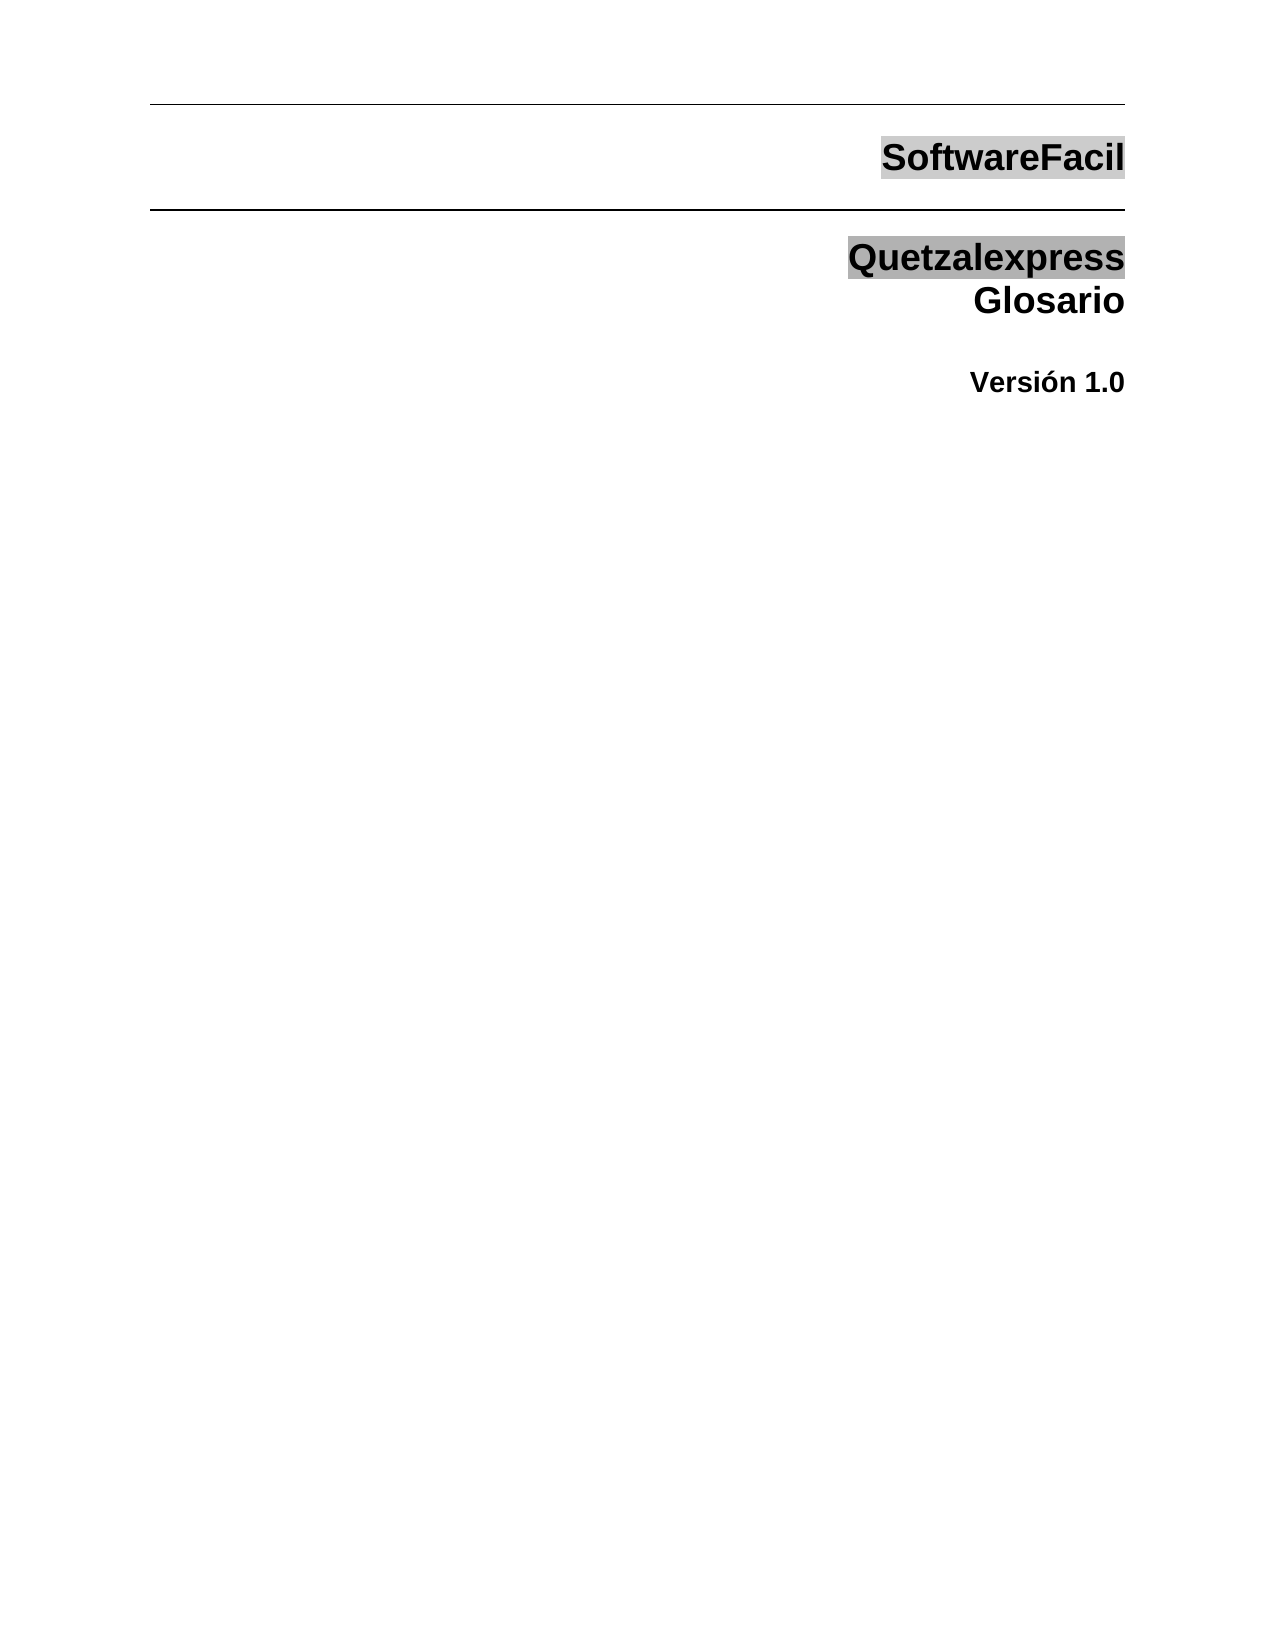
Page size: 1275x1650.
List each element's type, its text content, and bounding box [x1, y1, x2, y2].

title Glosario [150, 279, 1125, 322]
title Versión 1.0 [150, 365, 1125, 398]
title Quetzalexpress [150, 236, 1125, 279]
